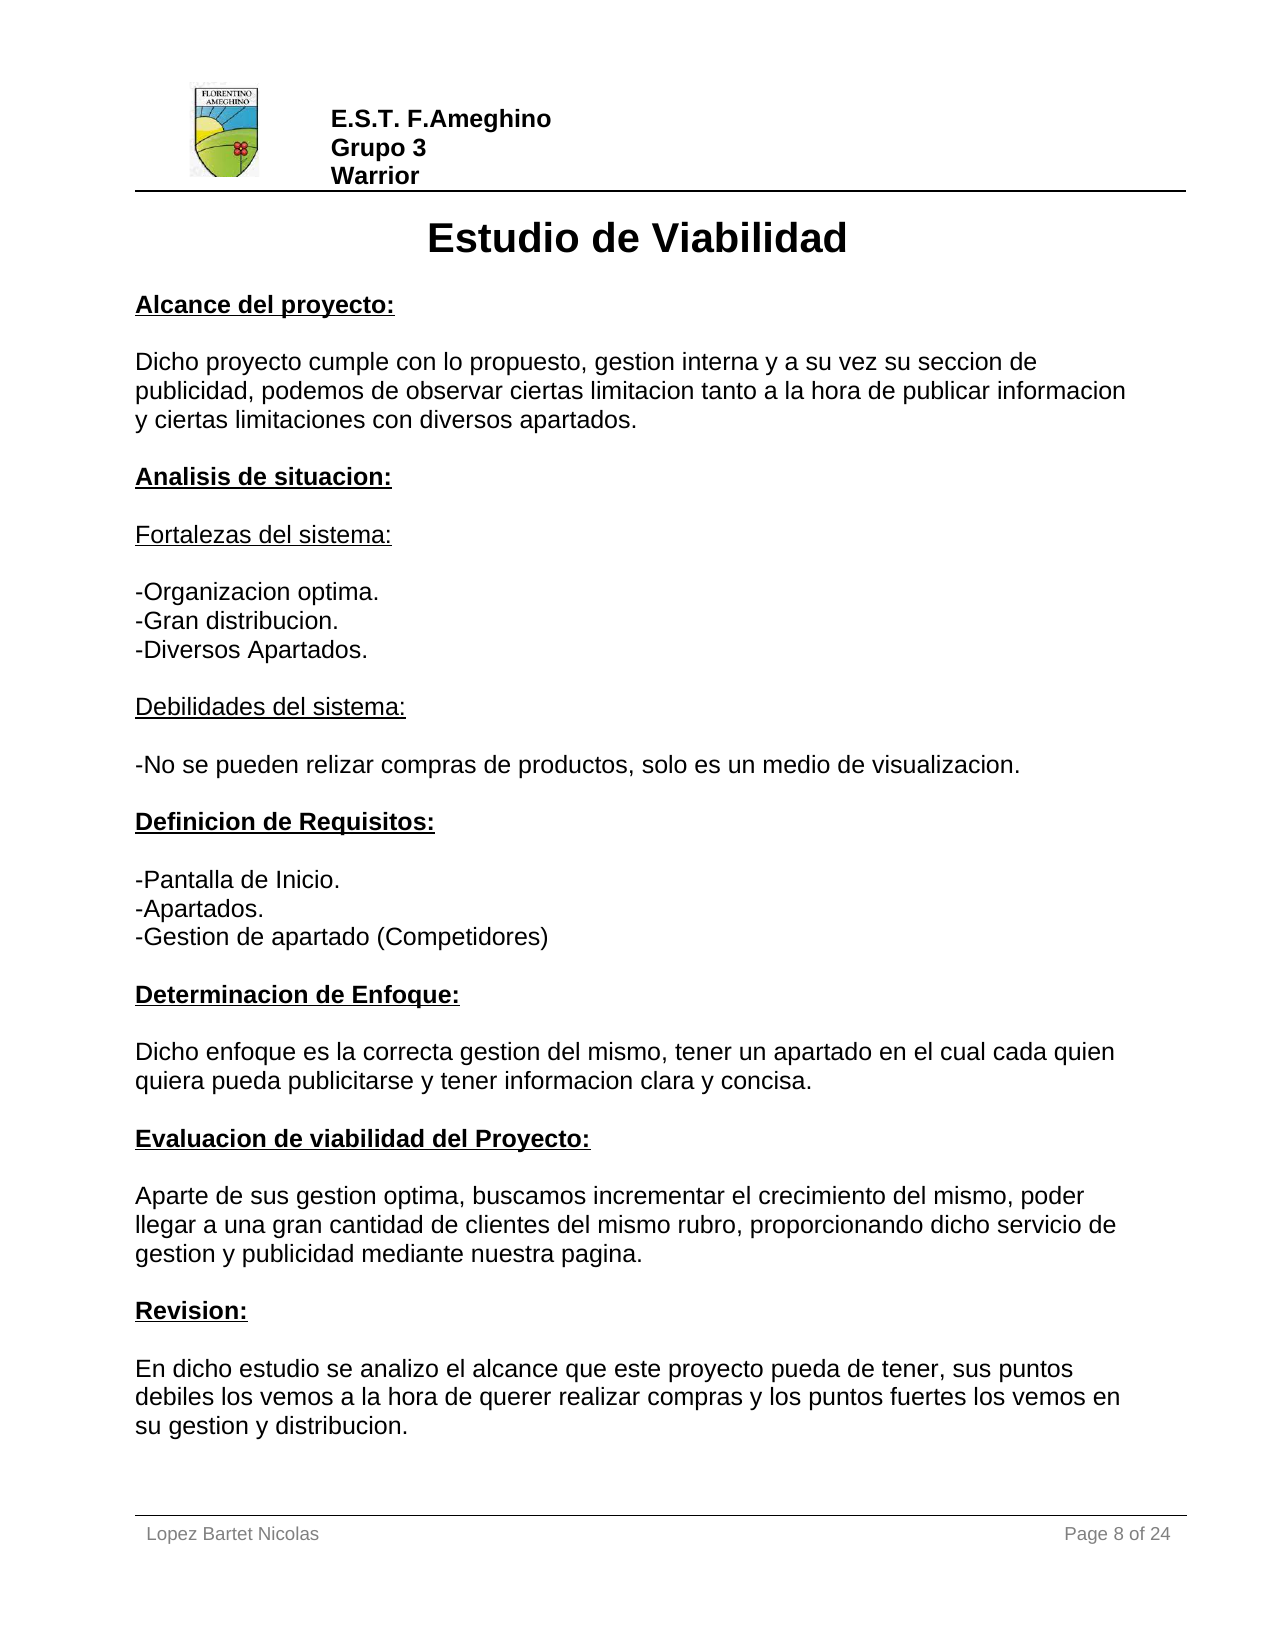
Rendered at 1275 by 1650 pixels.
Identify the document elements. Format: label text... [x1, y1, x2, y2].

picture [189, 82, 260, 177]
text -Gestion de apartado (Competidores) [135, 922, 1140, 951]
subtitle Estudio de Viabilidad [135, 213, 1140, 261]
text Aparte de sus gestion optima, buscamos incrementar el crecimiento del mismo, poder llegar a una gran cantidad de clientes del mismo rubro, proporcionando dicho servicio de gestion y publicidad mediante nuestra pagina. [135, 1181, 1140, 1267]
text -Pantalla de Inicio. [135, 865, 1140, 893]
text Definicion de Requisitos: [135, 807, 1140, 836]
text Fortalezas del sistema: [135, 520, 1140, 548]
text Dicho enfoque es la correcta gestion del mismo, tener un apartado en el cual cada quien quiera pueda publicitarse y tener informacion clara y concisa. [135, 1037, 1140, 1095]
text -Diversos Apartados. [135, 635, 1140, 663]
text En dicho estudio se analizo el alcance que este proyecto pueda de tener, sus puntos debiles los vemos a la hora de querer realizar compras y los puntos fuertes los vemos en su gestion y distribucion. [135, 1353, 1140, 1440]
text -Apartados. [135, 893, 1140, 922]
text -Gran distribucion. [135, 606, 1140, 635]
text Alcance del proyecto: [135, 290, 1140, 318]
text Analisis de situacion: [135, 462, 1140, 491]
text -Organizacion optima. [135, 577, 1140, 606]
text Determinacion de Enfoque: [135, 980, 1140, 1008]
text Dicho proyecto cumple con lo propuesto, gestion interna y a su vez su seccion de publicidad, podemos de observar ciertas limitacion tanto a la hora de publicar informacion y ciertas limitaciones con diversos apartados. [135, 347, 1140, 433]
text Evaluacion de viabilidad del Proyecto: [135, 1123, 1140, 1152]
text Revision: [135, 1296, 1140, 1325]
text -No se pueden relizar compras de productos, solo es un medio de visualizacion. [135, 750, 1140, 778]
text Debilidades del sistema: [135, 692, 1140, 721]
